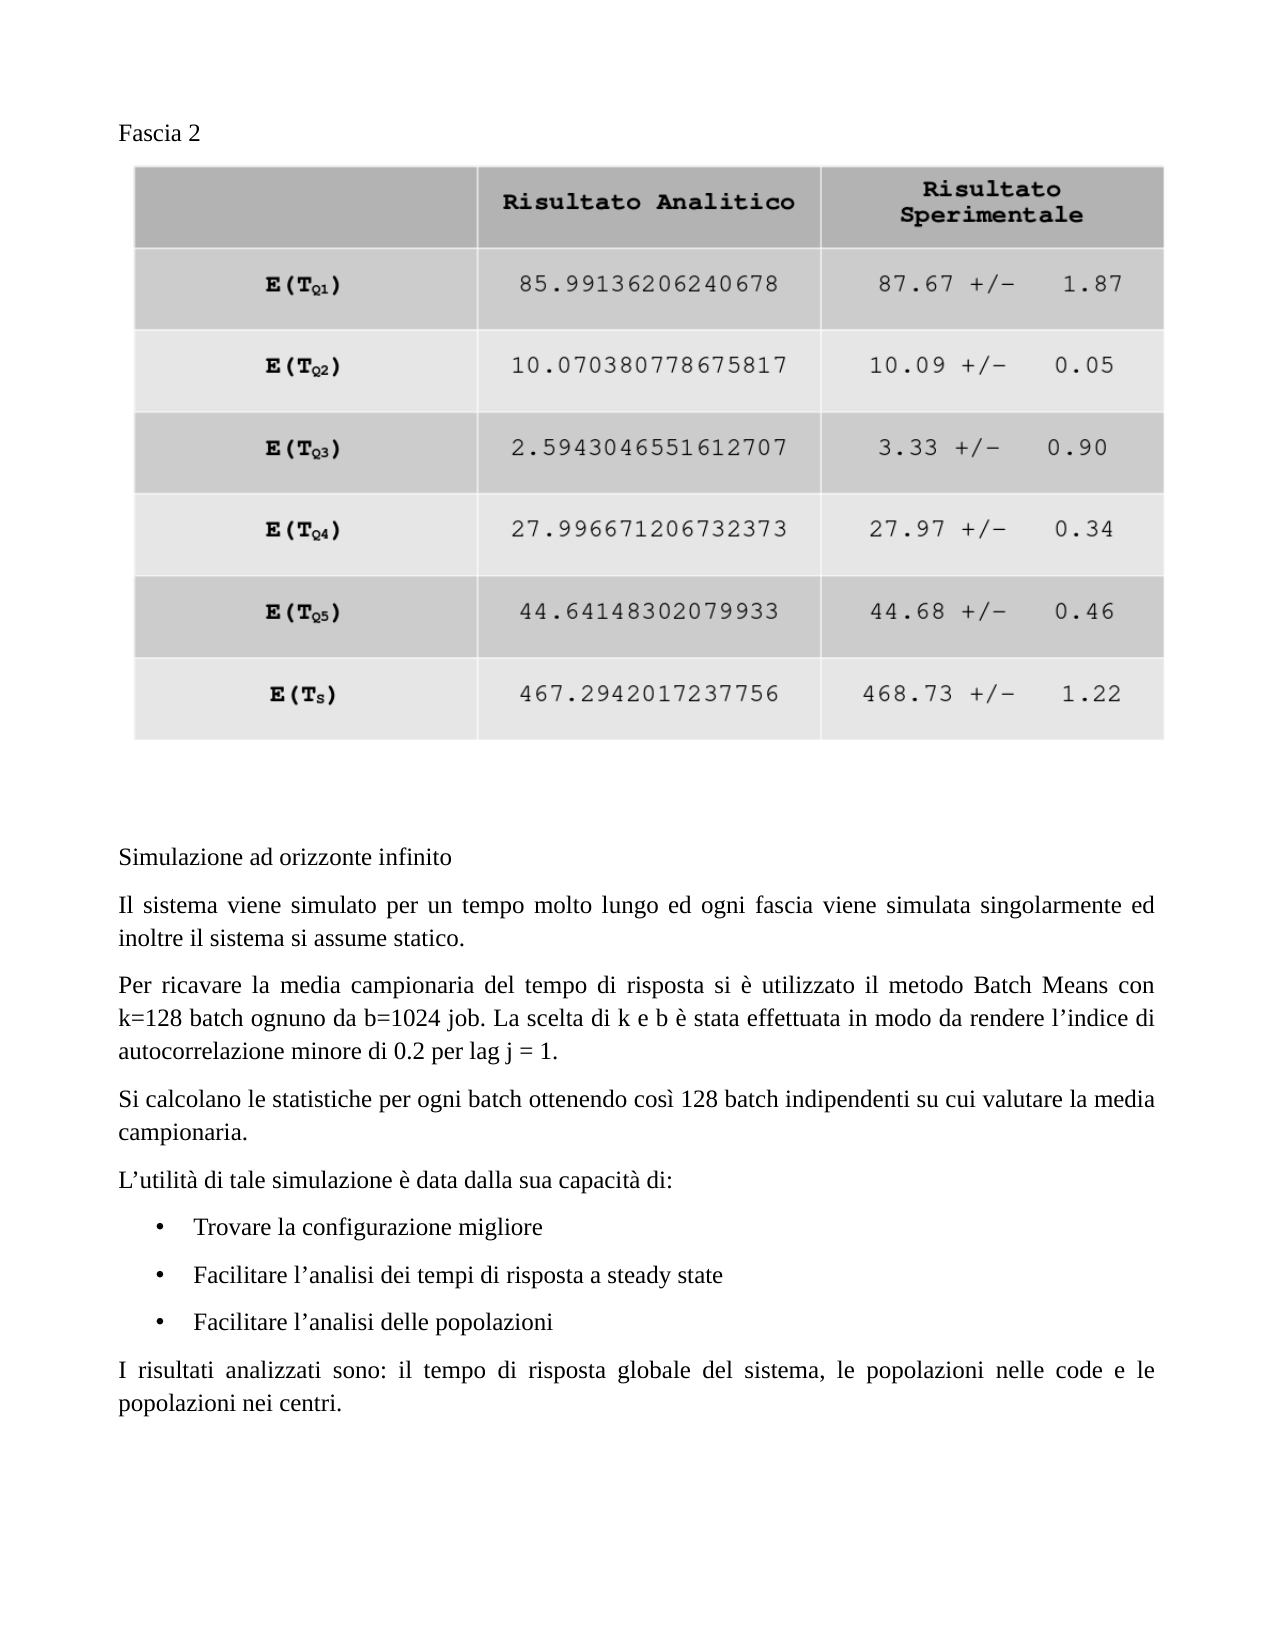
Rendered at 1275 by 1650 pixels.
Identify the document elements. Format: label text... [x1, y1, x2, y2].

list Facilitare l’analisi dei tempi di risposta a steady state [156, 1260, 1157, 1289]
text Il sistema viene simulato per un tempo molto lungo ed ogni fascia viene simulata singolarmente ed inoltre il sistema si assume statico. [118, 890, 1157, 952]
list Facilitare l’analisi delle popolazioni [156, 1307, 1157, 1336]
text Si calcolano le statistiche per ogni batch ottenendo così 128 batch indipendenti su cui valutare la media campionaria. [118, 1084, 1157, 1146]
list Trovare la configurazione migliore [156, 1212, 1157, 1241]
text L’utilità di tale simulazione è data dalla sua capacità di: [118, 1165, 1157, 1193]
picture [129, 163, 1168, 743]
text Fascia 2 [118, 118, 1157, 147]
text Per ricavare la media campionaria del tempo di risposta si è utilizzato il metodo Batch Means con k=128 batch ognuno da b=1024 job. La scelta di k e b è stata effettuata in modo da rendere l’indice di autocorrelazione minore di 0.2 per lag j = 1. [118, 970, 1157, 1065]
text I risultati analizzati sono: il tempo di risposta globale del sistema, le popolazioni nelle code e le popolazioni nei centri. [118, 1355, 1157, 1417]
text Simulazione ad orizzonte infinito [118, 842, 1157, 871]
